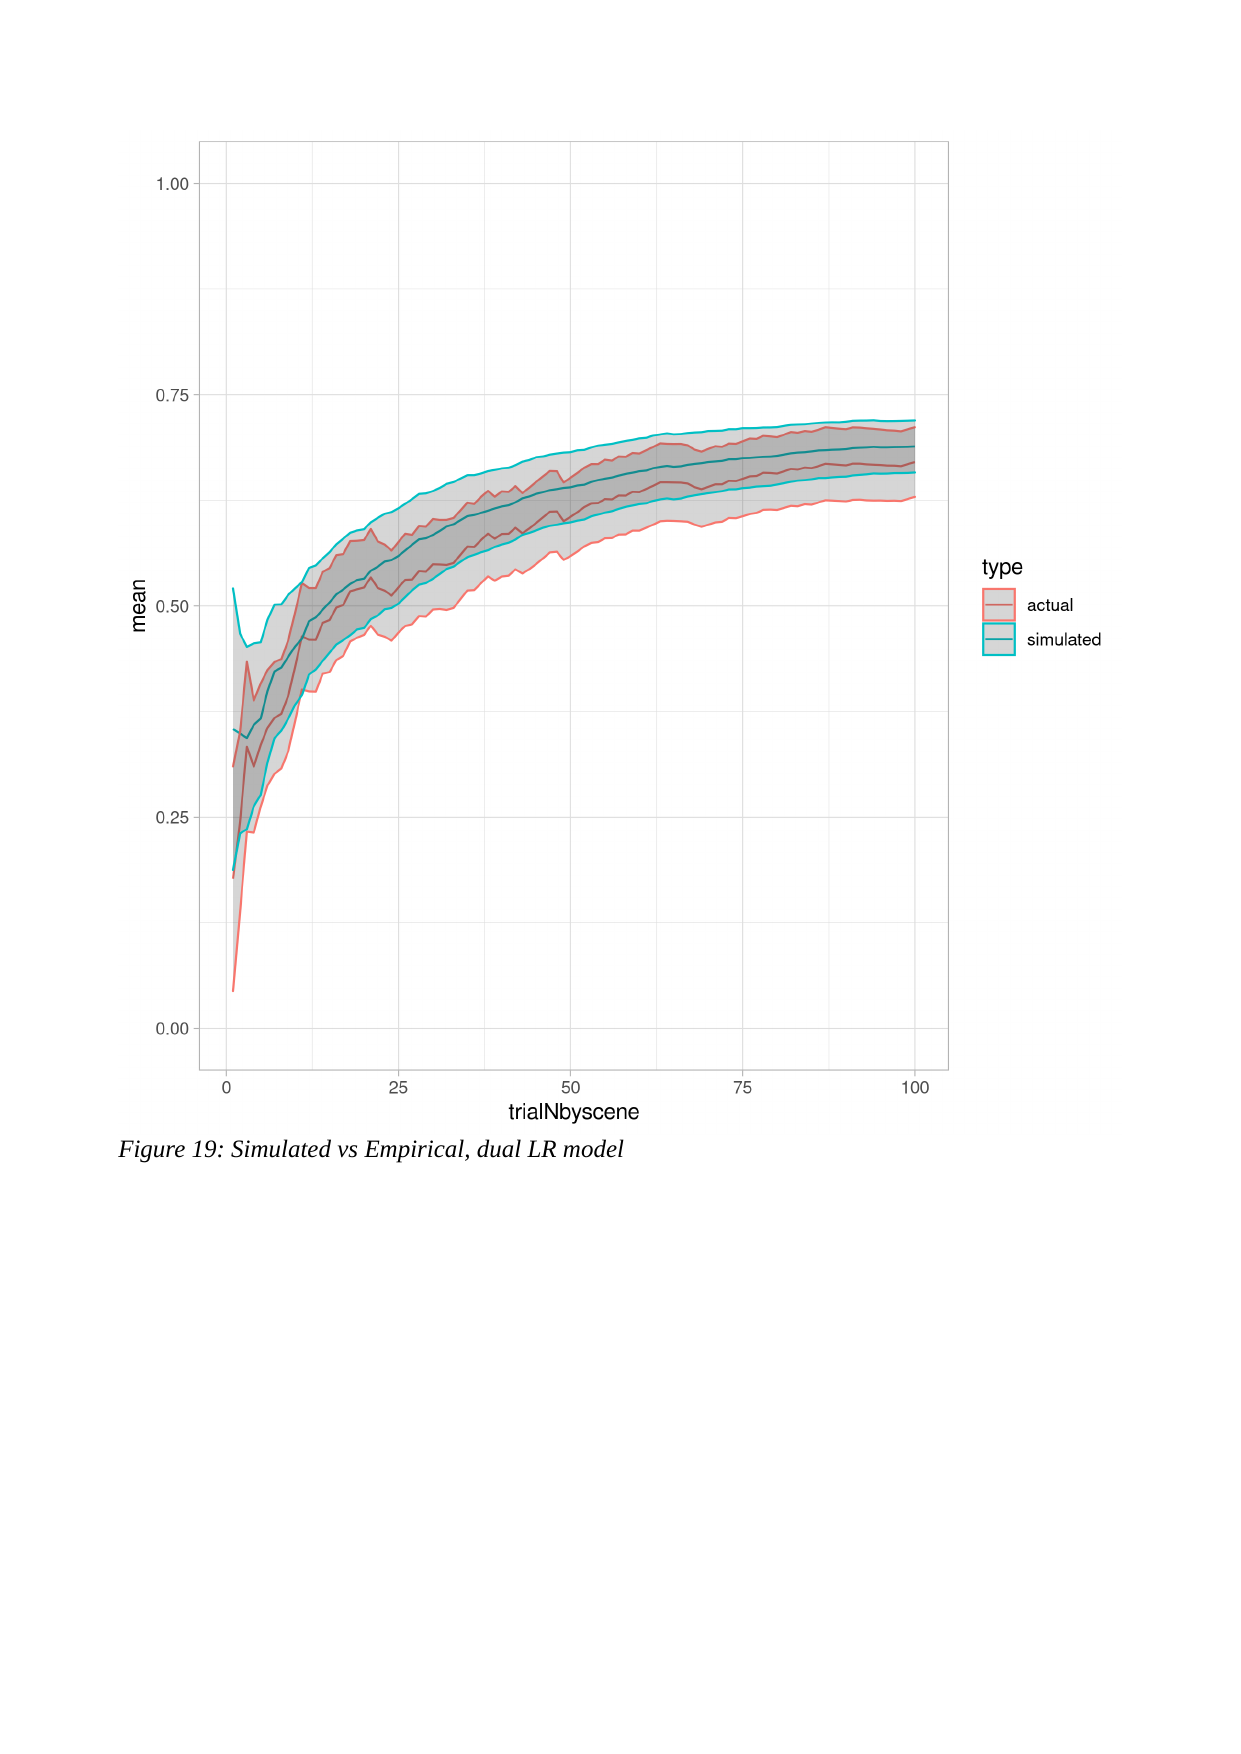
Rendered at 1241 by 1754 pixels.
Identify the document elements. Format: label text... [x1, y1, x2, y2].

text Figure 19: Simulated vs Empirical, dual LR model [118, 1135, 1122, 1163]
picture [118, 130, 1123, 1135]
